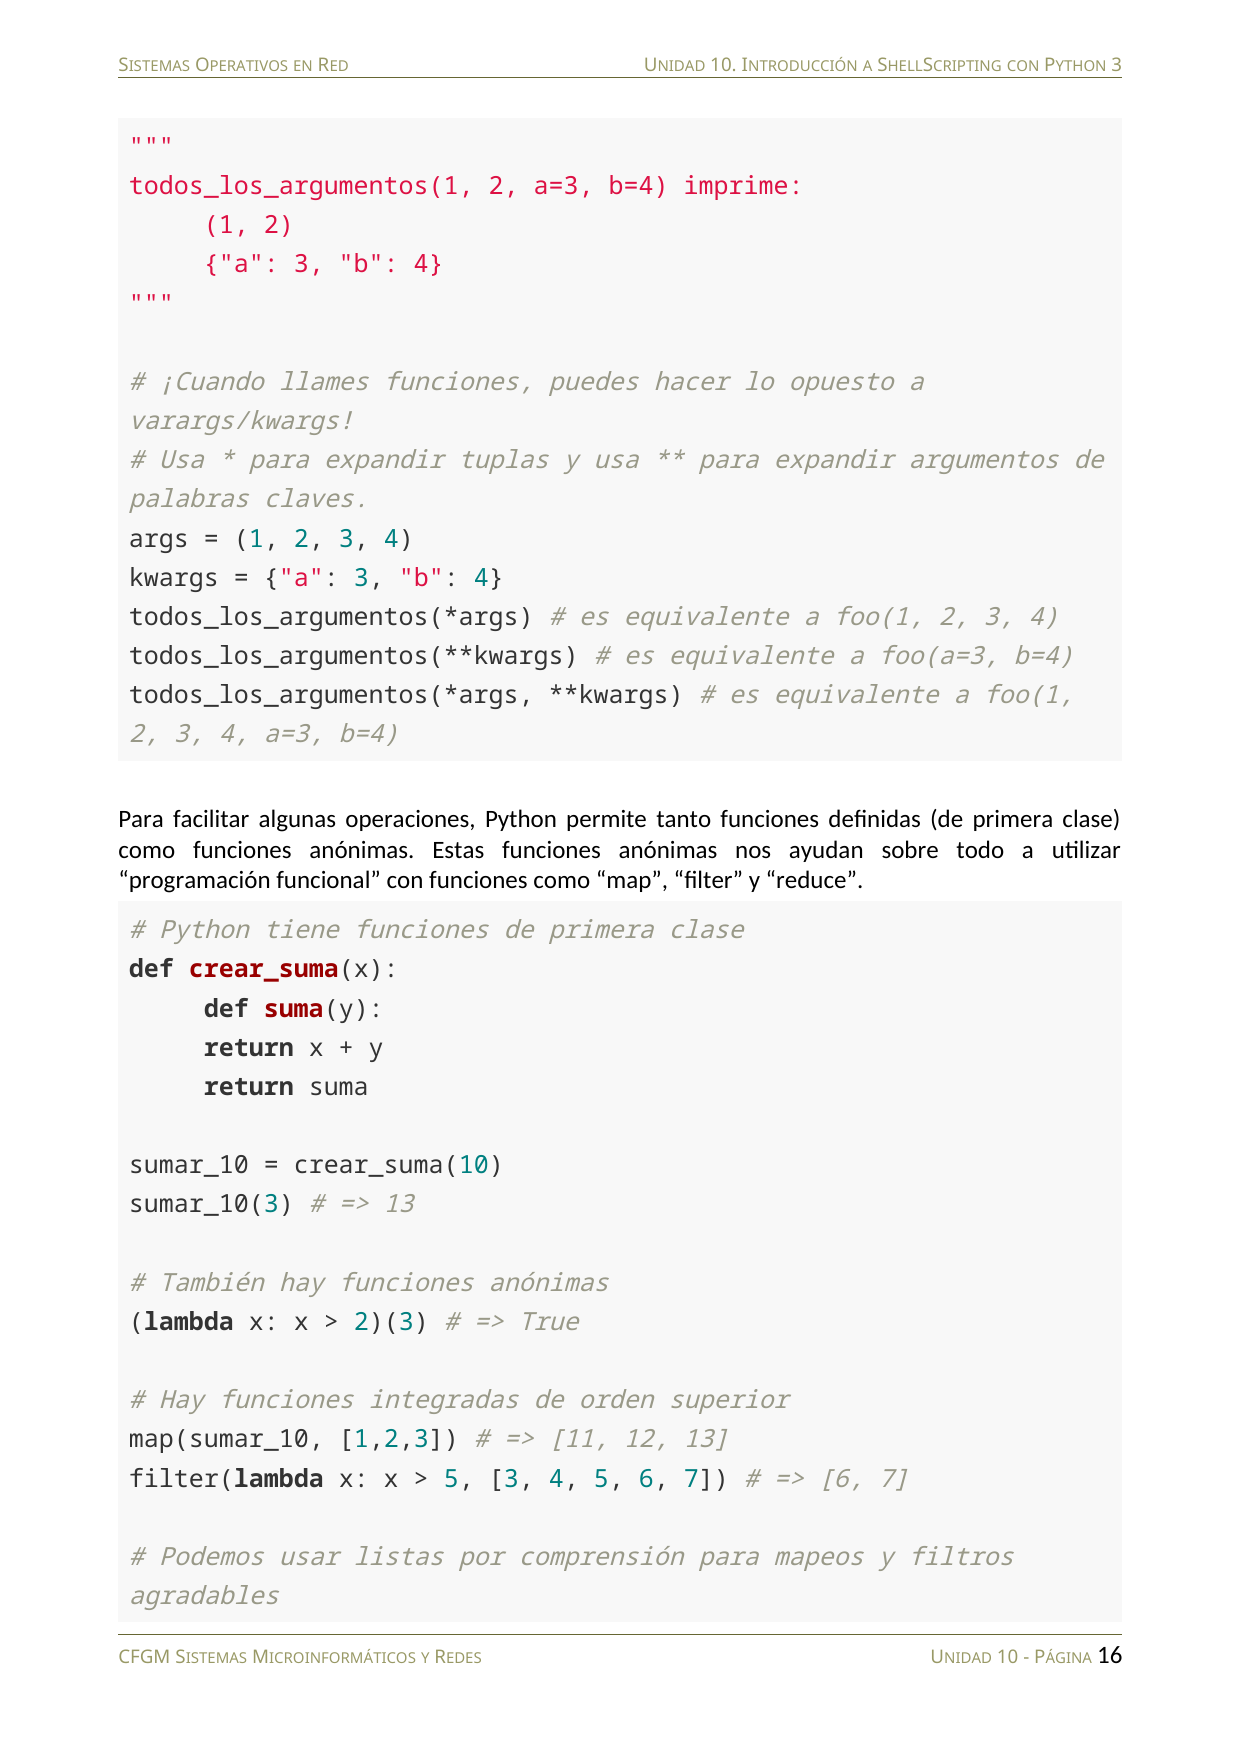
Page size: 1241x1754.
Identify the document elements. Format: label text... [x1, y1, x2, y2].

text Para facilitar algunas operaciones, Python permite tanto funciones definidas (de primera clase) como funciones anónimas. Estas funciones anónimas nos ayudan sobre todo a utilizar “programación funcional” con funciones como “map”, “filter” y “reduce”. [118, 803, 1122, 895]
table_header # Python tiene funciones de primera clase def crear_suma(x): def suma(y): return x + y return suma sumar_10 = crear_suma(10) sumar_10(3) # => 13 # También hay funciones anónimas (lambda x: x > 2)(3) # => True # Hay funciones integradas de orden superior map(sumar_10, [1,2,3]) # => [11, 12, 13] filter(lambda x: x > 5, [3, 4, 5, 6, 7]) # => [6, 7] # Podemos usar listas por comprensión para mapeos y filtros agradables [118, 901, 1122, 1622]
table_header """ todos_los_argumentos(1, 2, a=3, b=4) imprime: (1, 2) {"a": 3, "b": 4} """ # ¡Cuando llames funciones, puedes hacer lo opuesto a varargs/kwargs! # Usa * para expandir tuplas y usa ** para expandir argumentos de palabras claves. args = (1, 2, 3, 4) kwargs = {"a": 3, "b": 4} todos_los_argumentos(*args) # es equivalente a foo(1, 2, 3, 4) todos_los_argumentos(**kwargs) # es equivalente a foo(a=3, b=4) todos_los_argumentos(*args, **kwargs) # es equivalente a foo(1, 2, 3, 4, a=3, b=4) [118, 118, 1122, 761]
